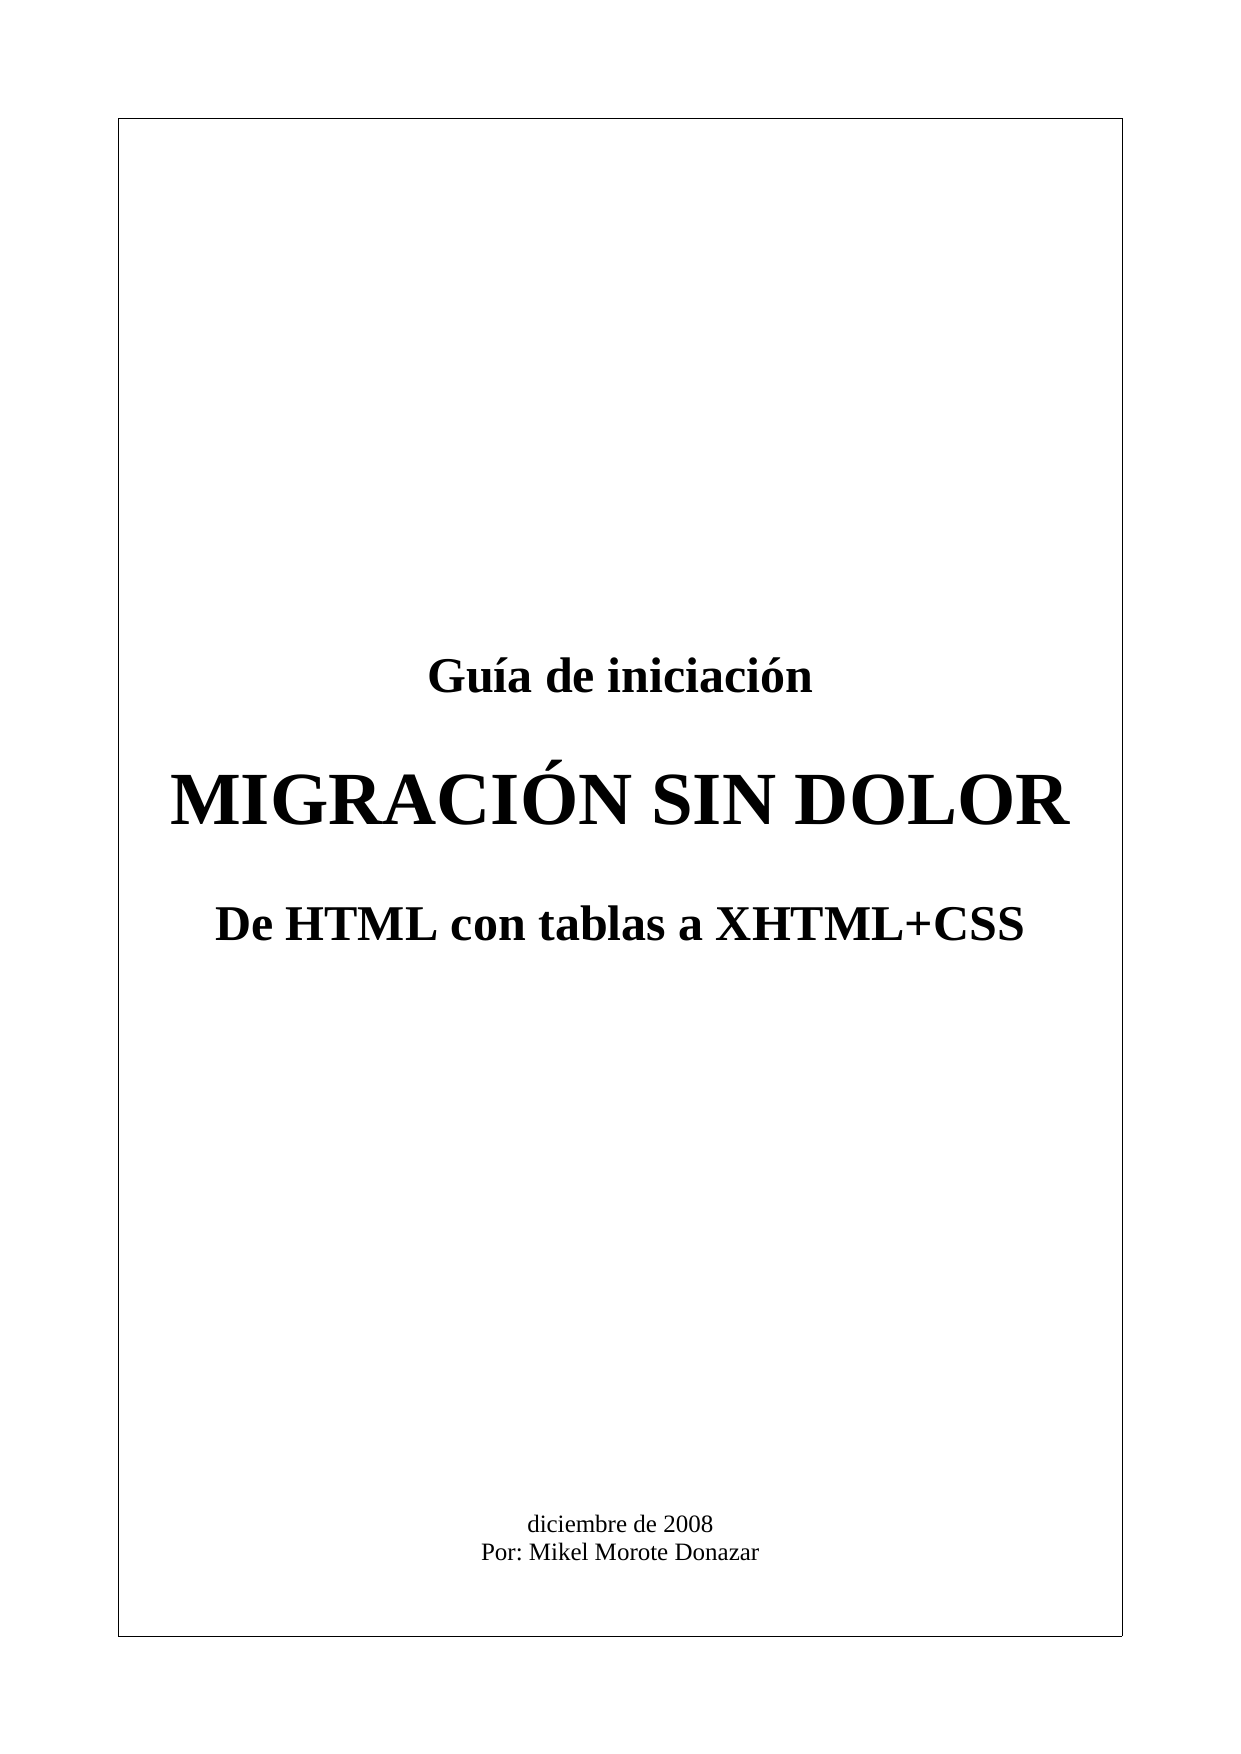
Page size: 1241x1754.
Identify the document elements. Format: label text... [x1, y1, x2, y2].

text diciembre de 2008 [127, 1510, 1113, 1538]
text Por: Mikel Morote Donazar [127, 1538, 1113, 1566]
subtitle MIGRACIÓN SIN DOLOR [127, 758, 1113, 841]
subtitle De HTML con tablas a XHTML+CSS [127, 895, 1113, 951]
subtitle Guía de iniciación [127, 648, 1113, 703]
